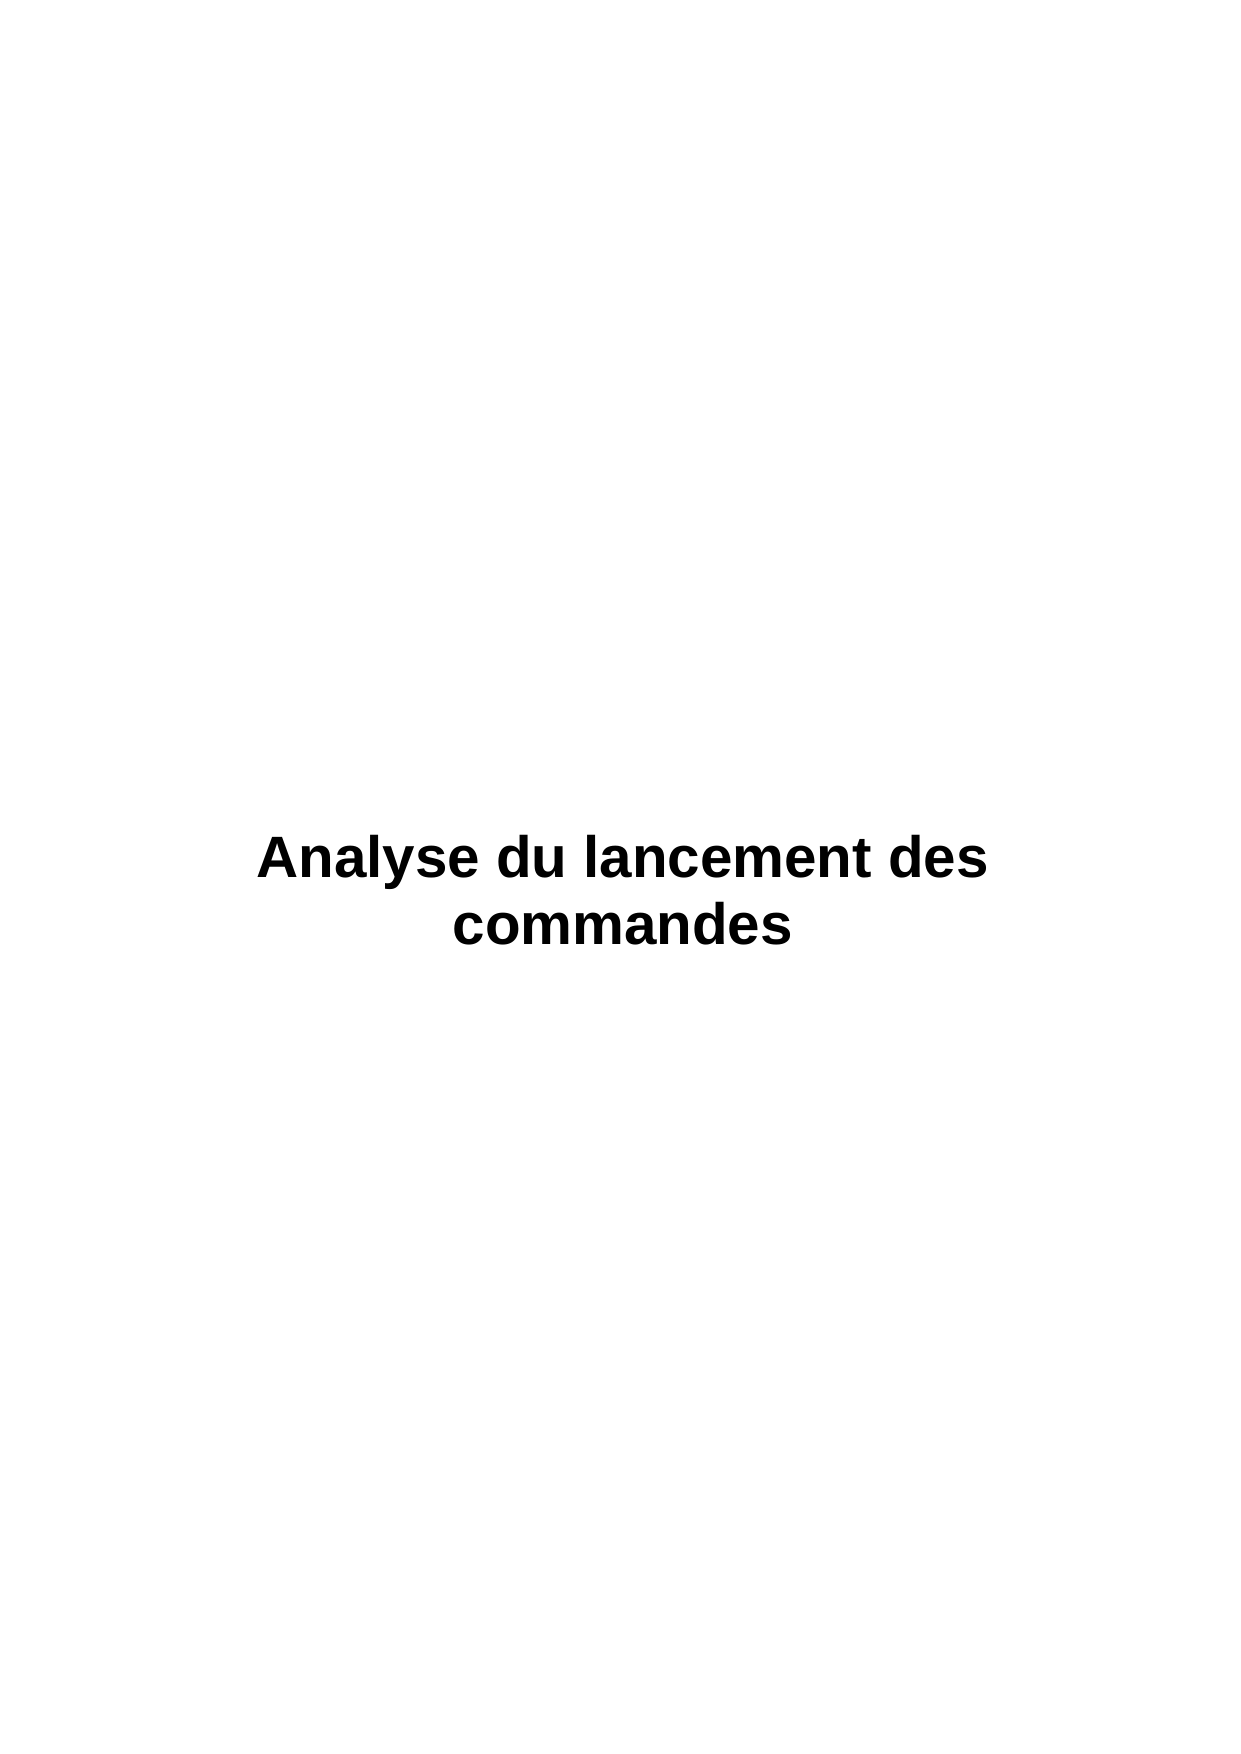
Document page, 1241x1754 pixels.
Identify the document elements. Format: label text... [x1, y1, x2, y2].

title Analyse du lancement des commandes [123, 822, 1122, 957]
